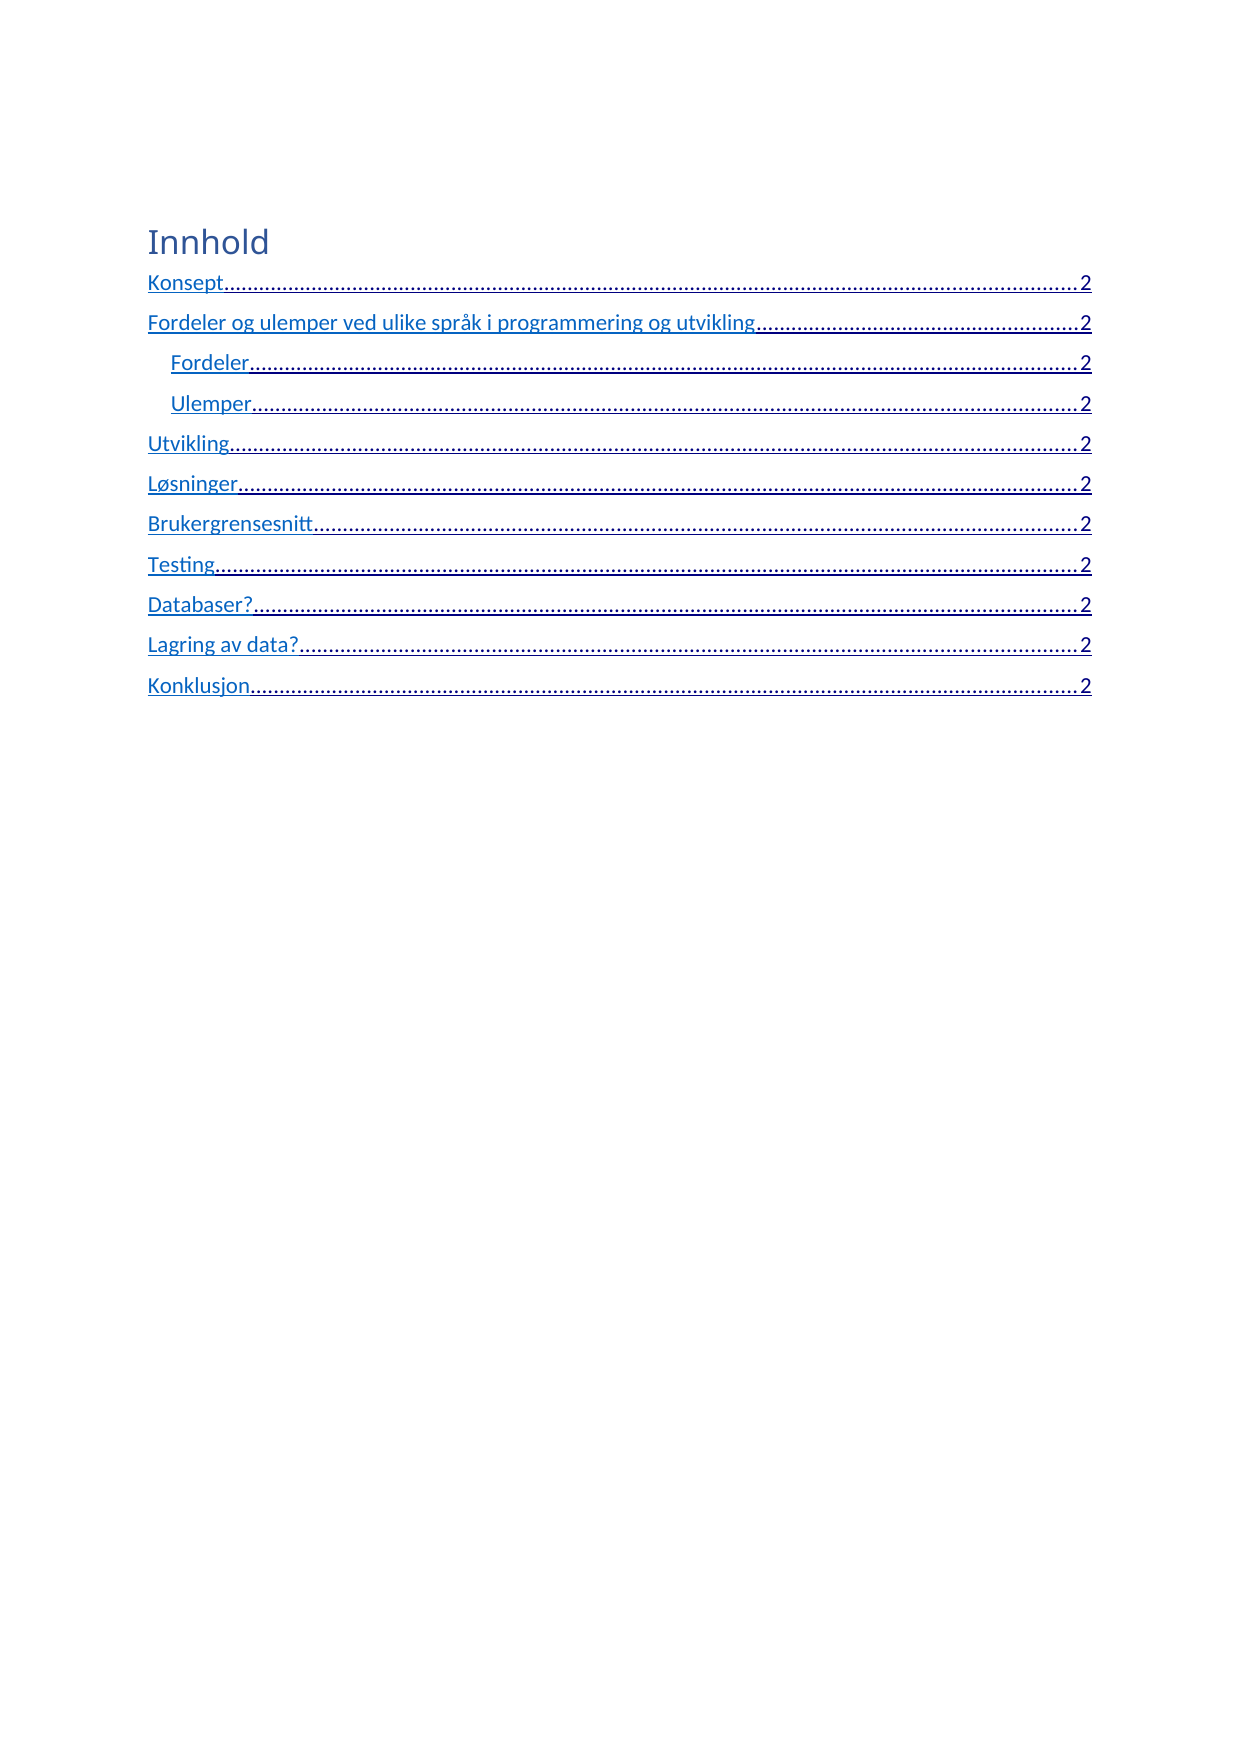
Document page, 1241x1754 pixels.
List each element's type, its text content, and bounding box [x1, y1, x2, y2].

text Brukergrensesnitt 2 [148, 509, 1093, 538]
text Løsninger 2 [148, 469, 1093, 497]
text Lagring av data? 2 [148, 631, 1093, 658]
text Fordeler 2 [171, 348, 1093, 376]
text Konsept 2 [148, 268, 1093, 296]
text Ulemper 2 [171, 389, 1093, 417]
text Testing 2 [148, 550, 1093, 578]
text Databaser? 2 [148, 590, 1093, 618]
text Utvikling 2 [148, 429, 1093, 457]
text Innhold [148, 219, 1093, 264]
text Fordeler og ulemper ved ulike språk i programmering og utvikling 2 [148, 308, 1093, 336]
text Konklusjon 2 [148, 671, 1093, 699]
